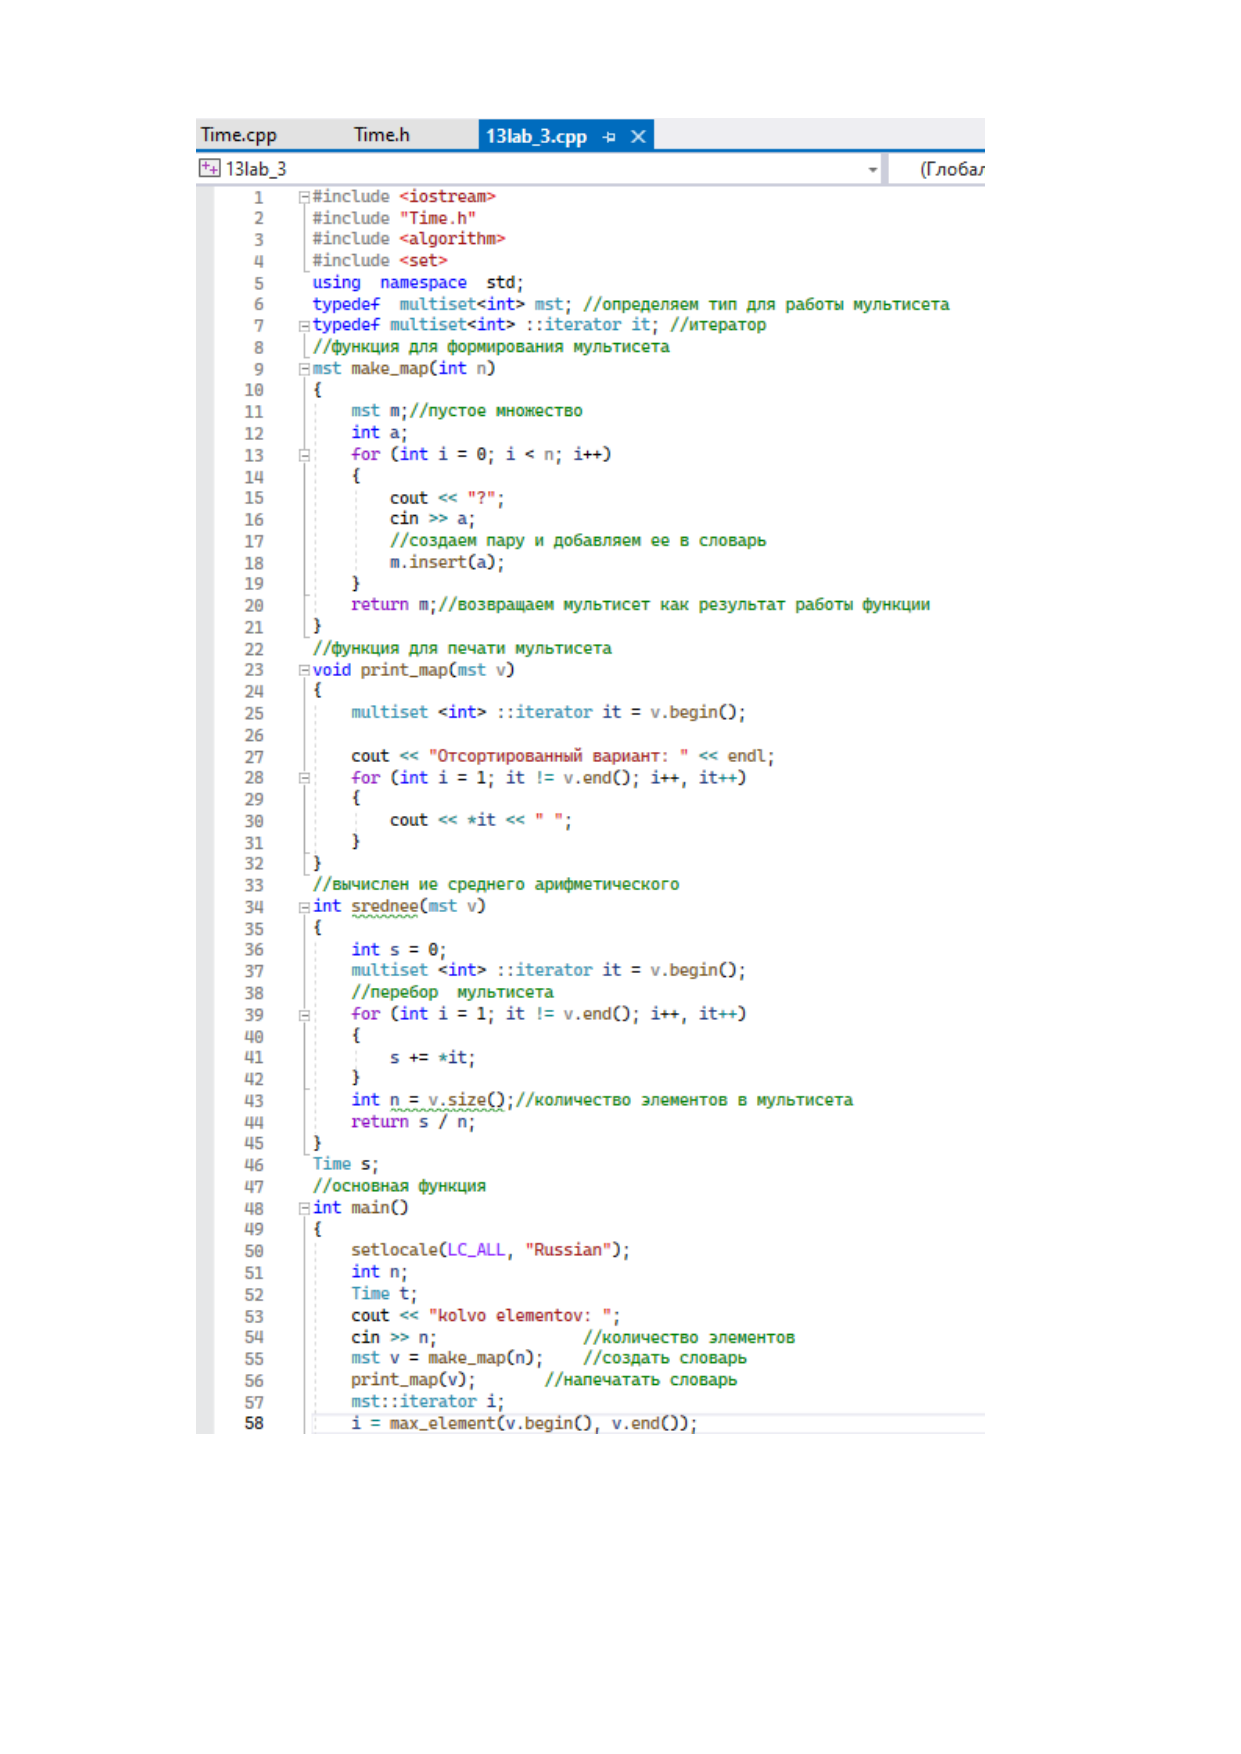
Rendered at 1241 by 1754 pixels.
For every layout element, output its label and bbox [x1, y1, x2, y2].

picture [196, 118, 985, 1434]
